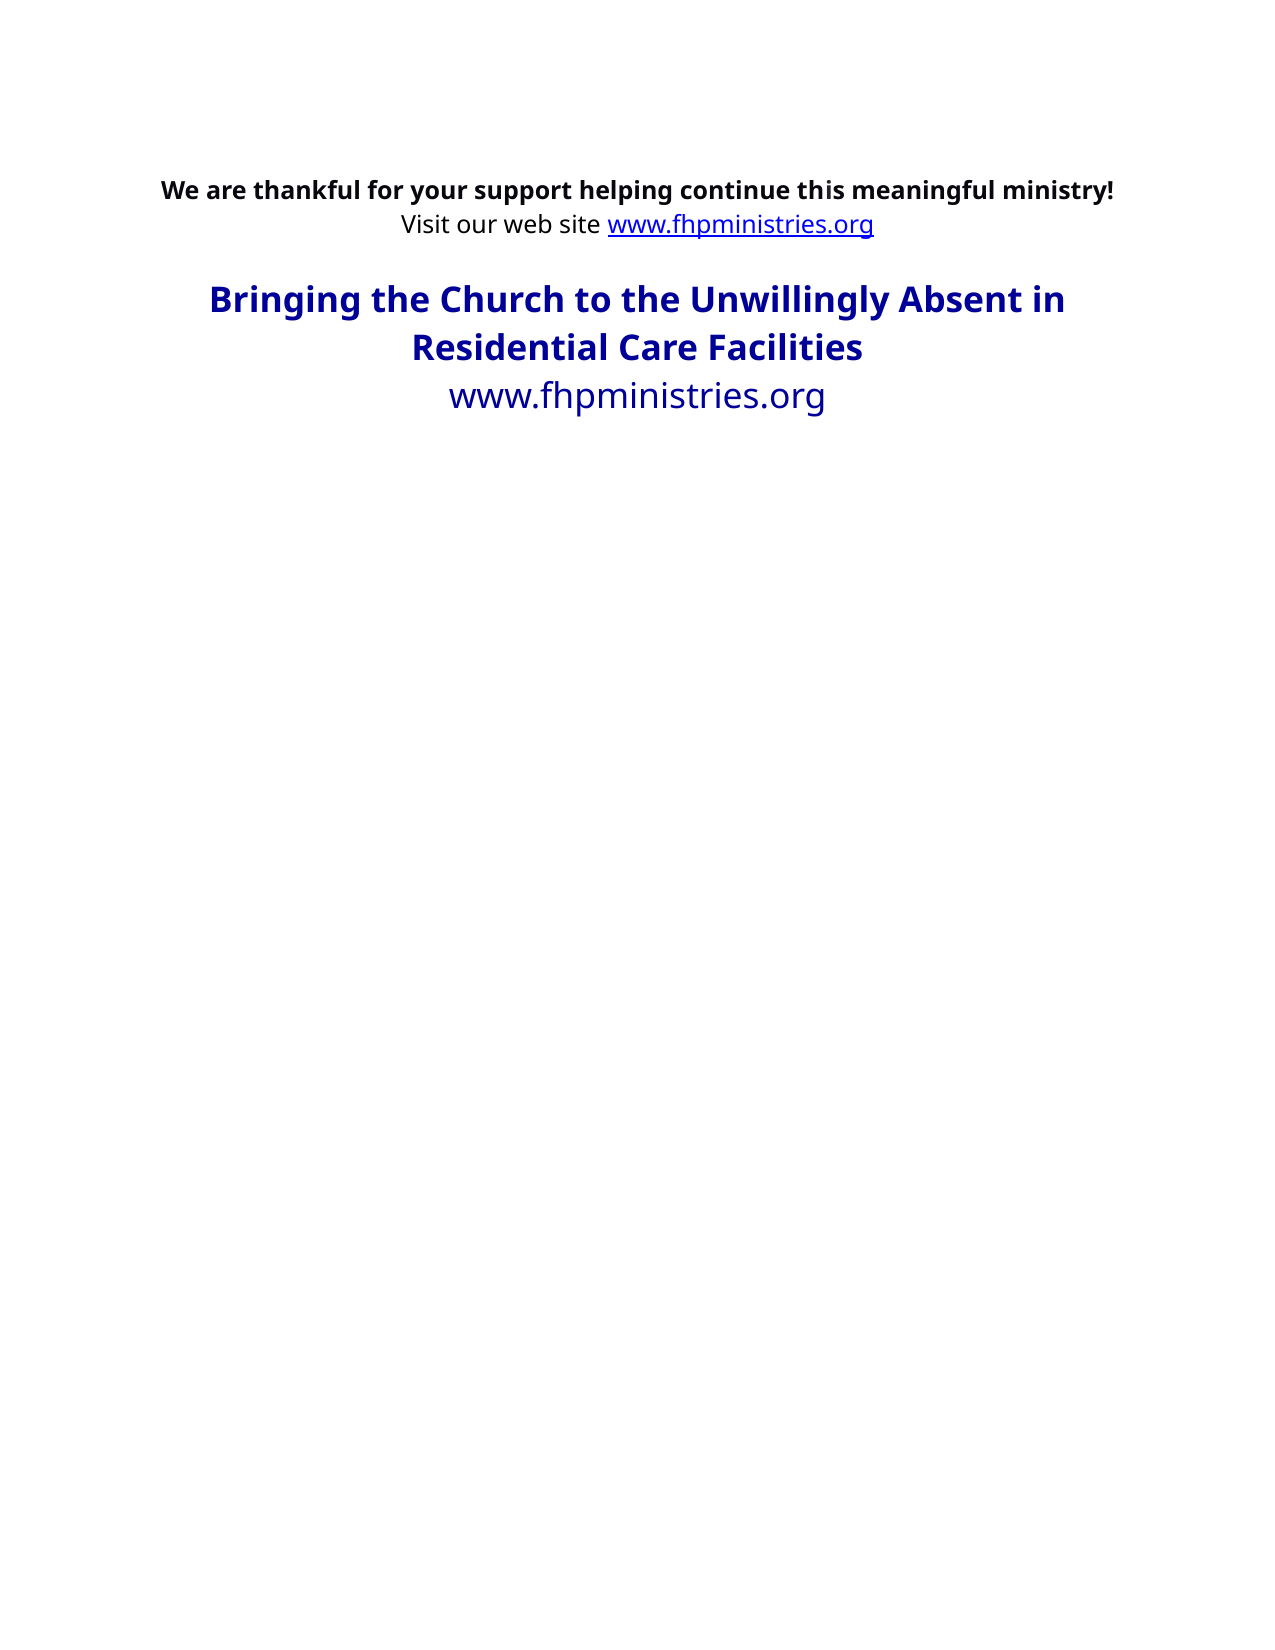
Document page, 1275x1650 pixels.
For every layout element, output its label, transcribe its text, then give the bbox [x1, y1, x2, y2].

text Bringing the Church to the Unwillingly Absent in Residential Care Facilities [141, 274, 1134, 371]
text www.fhpministries.org [141, 371, 1134, 419]
text We are thankful for your support helping continue this meaningful ministry! [141, 141, 1134, 206]
text Visit our web site www.fhpministries.org [141, 206, 1134, 240]
